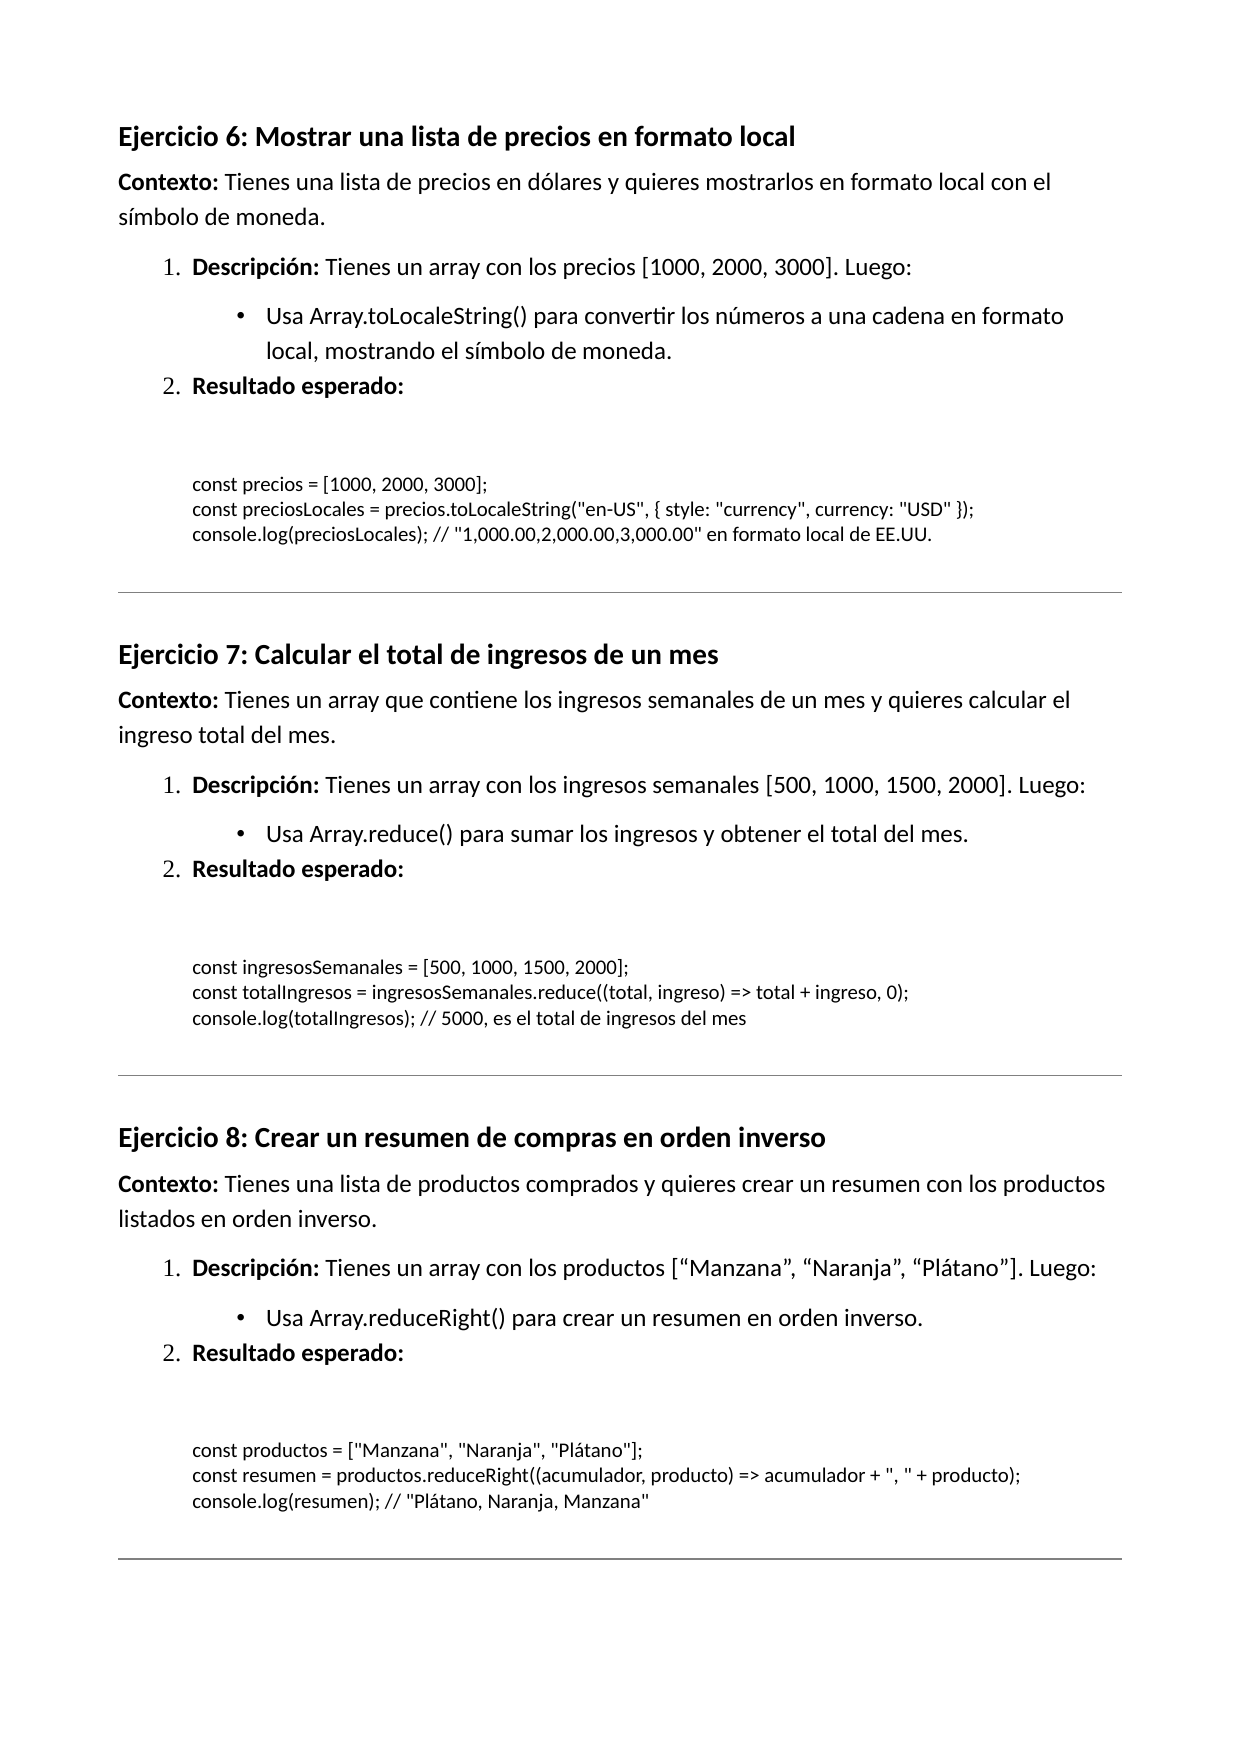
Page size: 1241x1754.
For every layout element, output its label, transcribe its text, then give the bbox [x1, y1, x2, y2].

subtitle Ejercicio 8: Crear un resumen de compras en orden inverso [118, 1119, 1122, 1155]
list Usa Array.reduceRight() para crear un resumen en orden inverso. [236, 1302, 1122, 1332]
list Usa Array.reduce() para sumar los ingresos y obtener el total del mes. [236, 819, 1122, 849]
list Descripción: Tienes un array con los productos [“Manzana”, “Naranja”, “Plátano”]. Luego: [162, 1252, 1122, 1283]
list const resumen = productos.reduceRight((acumulador, producto) => acumulador + ", " + producto); [162, 1463, 1122, 1488]
list Resultado esperado: [162, 854, 1122, 884]
list const ingresosSemanales = [500, 1000, 1500, 2000]; [162, 954, 1122, 979]
list Resultado esperado: [162, 370, 1122, 401]
list const totalIngresos = ingresosSemanales.reduce((total, ingreso) => total + ingreso, 0); [162, 979, 1122, 1005]
text Contexto: Tienes una lista de precios en dólares y quieres mostrarlos en formato local con el símbolo de moneda. [118, 166, 1122, 232]
list const productos = ["Manzana", "Naranja", "Plátano"]; [162, 1437, 1122, 1463]
list Usa Array.toLocaleString() para convertir los números a una cadena en formato local, mostrando el símbolo de moneda. [236, 300, 1122, 366]
list console.log(preciosLocales); // "1,000.00,2,000.00,3,000.00" en formato local de EE.UU. [162, 522, 1122, 547]
subtitle Ejercicio 6: Mostrar una lista de precios en formato local [118, 118, 1122, 154]
list const precios = [1000, 2000, 3000]; [162, 471, 1122, 496]
list Descripción: Tienes un array con los ingresos semanales [500, 1000, 1500, 2000]. Luego: [162, 769, 1122, 799]
list console.log(resumen); // "Plátano, Naranja, Manzana" [162, 1488, 1122, 1513]
text Contexto: Tienes un array que contiene los ingresos semanales de un mes y quieres calcular el ingreso total del mes. [118, 684, 1122, 750]
list const preciosLocales = precios.toLocaleString("en-US", { style: "currency", currency: "USD" }); [162, 496, 1122, 522]
list console.log(totalIngresos); // 5000, es el total de ingresos del mes [162, 1005, 1122, 1030]
list Descripción: Tienes un array con los precios [1000, 2000, 3000]. Luego: [162, 251, 1122, 281]
subtitle Ejercicio 7: Calcular el total de ingresos de un mes [118, 636, 1122, 672]
list Resultado esperado: [162, 1337, 1122, 1367]
text Contexto: Tienes una lista de productos comprados y quieres crear un resumen con los productos listados en orden inverso. [118, 1168, 1122, 1233]
